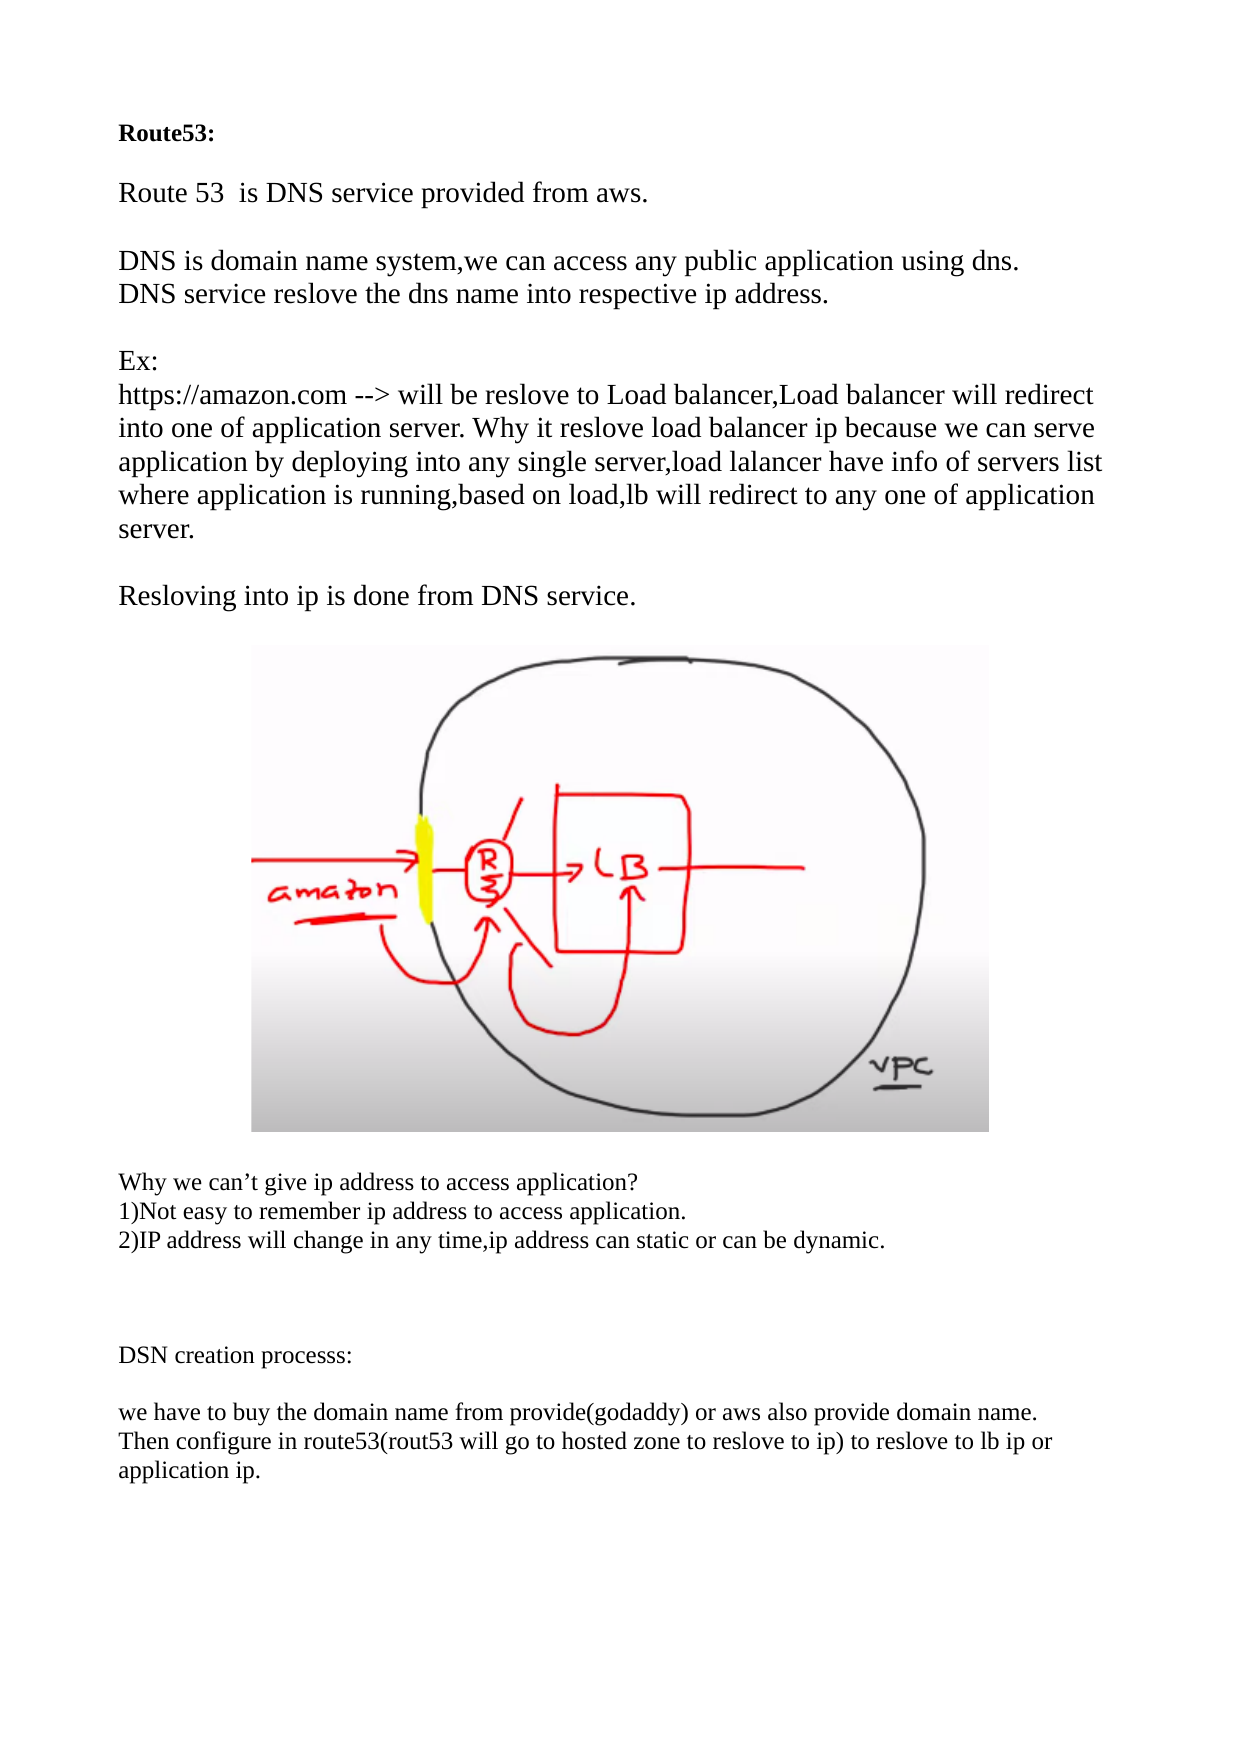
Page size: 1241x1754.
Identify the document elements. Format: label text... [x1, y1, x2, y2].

text DNS service reslove the dns name into respective ip address. [118, 276, 1122, 310]
text Route53: [118, 118, 1122, 147]
text Then configure in route53(rout53 will go to hosted zone to reslove to ip) to reslove to lb ip or application ip. [118, 1426, 1122, 1484]
text 1)Not easy to remember ip address to access application. [118, 1196, 1122, 1225]
text Resloving into ip is done from DNS service. [118, 578, 1122, 612]
text DSN creation processs: [118, 1340, 1122, 1369]
text 2)IP address will change in any time,ip address can static or can be dynamic. [118, 1225, 1122, 1254]
text DNS is domain name system,we can access any public application using dns. [118, 243, 1122, 276]
text Route 53 is DNS service provided from aws. [118, 176, 1122, 209]
text https://amazon.com --> will be reslove to Load balancer,Load balancer will redirect into one of application server. Why it reslove load balancer ip because we can serve application by deploying into any single server,load lalancer have info of servers list where application is running,based on load,lb will redirect to any one of application server. [118, 377, 1122, 544]
text Why we can’t give ip address to access application? [118, 1167, 1122, 1196]
text we have to buy the domain name from provide(godaddy) or aws also provide domain name. [118, 1397, 1122, 1426]
picture [251, 645, 989, 1132]
text Ex: [118, 343, 1122, 377]
